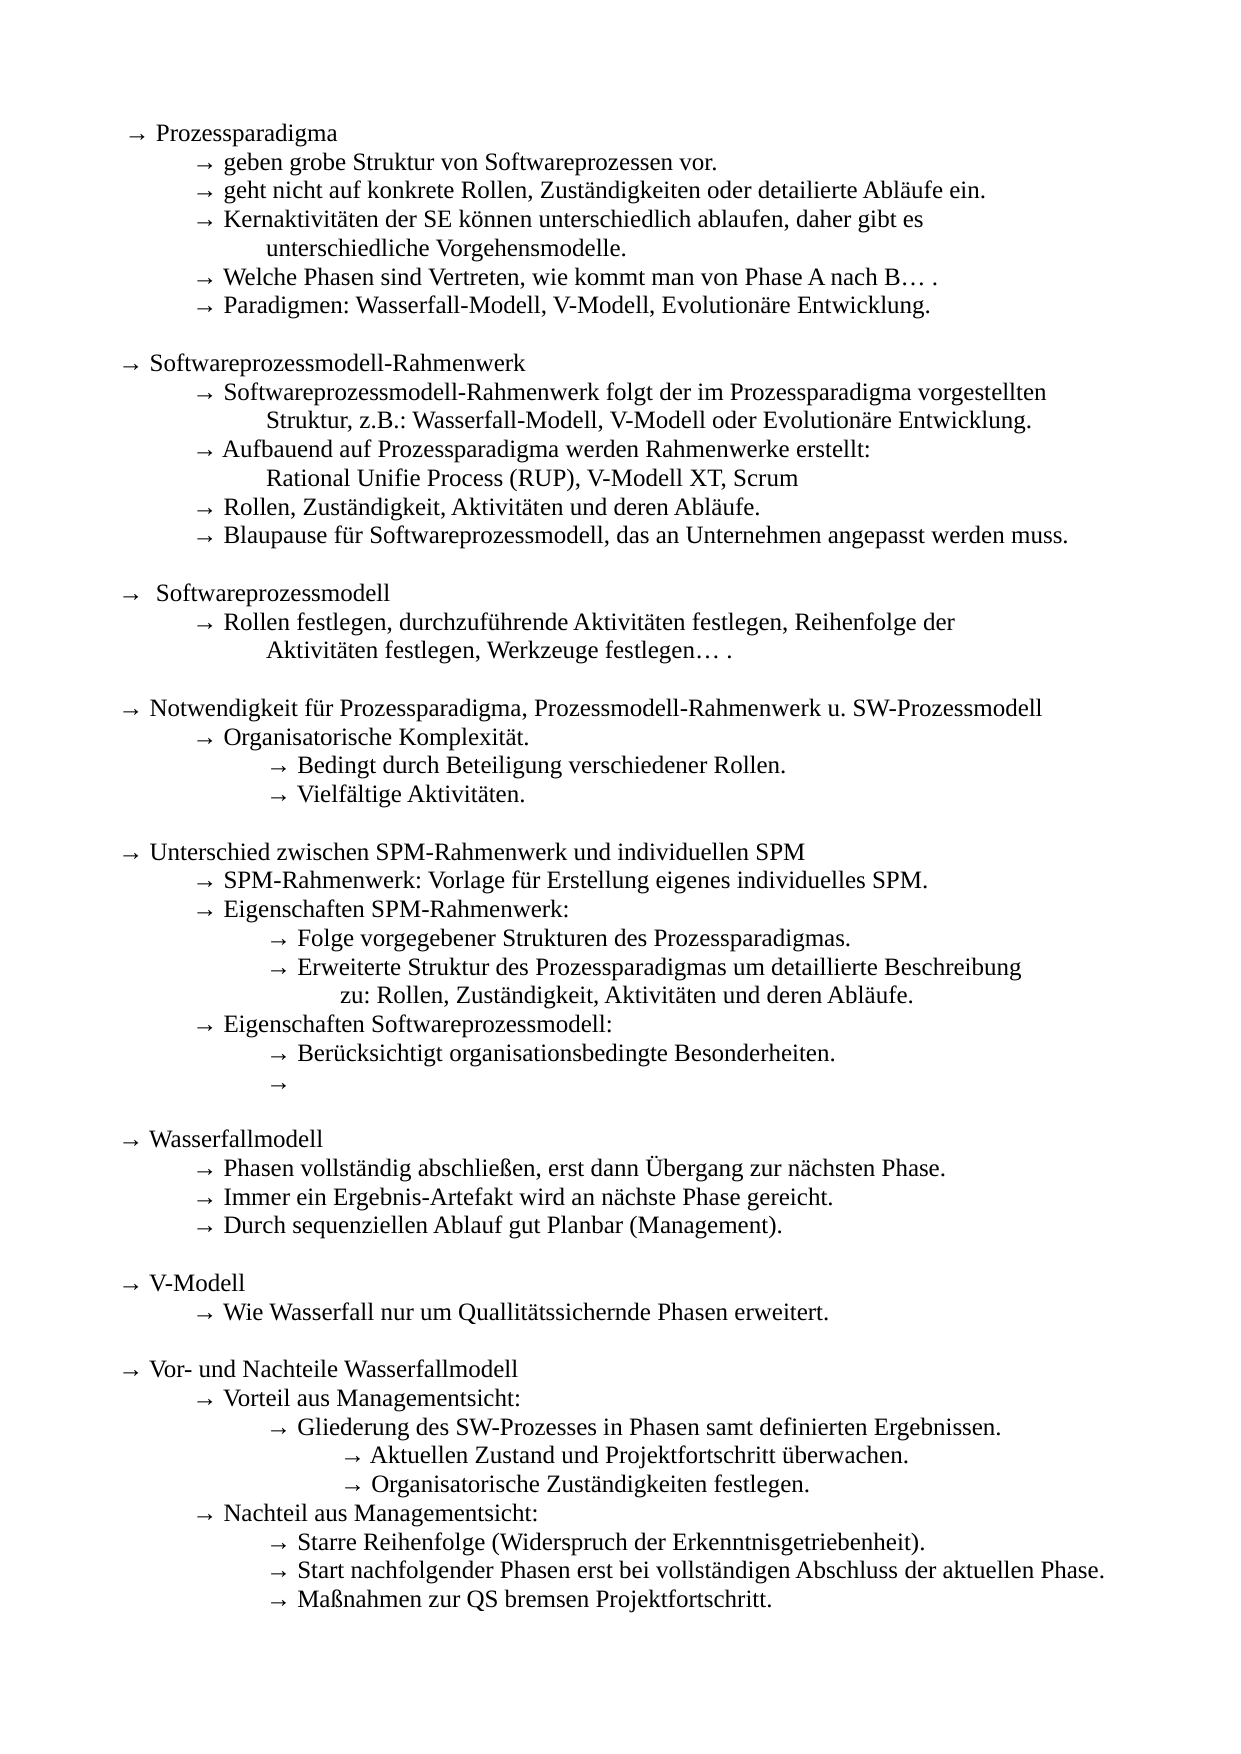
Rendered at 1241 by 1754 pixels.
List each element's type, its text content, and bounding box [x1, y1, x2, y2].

text → Maßnahmen zur QS bremsen Projektfortschritt. [118, 1584, 1122, 1613]
text → geben grobe Struktur von Softwareprozessen vor. [118, 147, 1122, 176]
text unterschiedliche Vorgehensmodelle. [118, 233, 1122, 262]
text → Paradigmen: Wasserfall-Modell, V-Modell, Evolutionäre Entwicklung. [118, 291, 1122, 319]
text → Wie Wasserfall nur um Quallitätssichernde Phasen erweitert. [118, 1297, 1122, 1326]
text → Start nachfolgender Phasen erst bei vollständigen Abschluss der aktuellen Phase. [118, 1556, 1122, 1584]
text → Welche Phasen sind Vertreten, wie kommt man von Phase A nach B… . [118, 262, 1122, 291]
text → SPM-Rahmenwerk: Vorlage für Erstellung eigenes individuelles SPM. [118, 866, 1122, 894]
text Aktivitäten festlegen, Werkzeuge festlegen… . [118, 636, 1122, 664]
text → Durch sequenziellen Ablauf gut Planbar (Management). [118, 1211, 1122, 1239]
text → Rollen festlegen, durchzuführende Aktivitäten festlegen, Reihenfolge der [118, 607, 1122, 636]
text → Prozessparadigma [118, 118, 1122, 147]
text → Eigenschaften Softwareprozessmodell: [118, 1009, 1122, 1038]
text → Wasserfallmodell [118, 1124, 1122, 1153]
text → Nachteil aus Managementsicht: [118, 1498, 1122, 1527]
text → Notwendigkeit für Prozessparadigma, Prozessmodell-Rahmenwerk u. SW-Prozessmodell [118, 693, 1122, 722]
text → Softwareprozessmodell [118, 578, 1122, 607]
text → Aktuellen Zustand und Projektfortschritt überwachen. [118, 1441, 1122, 1469]
text → Vor- und Nachteile Wasserfallmodell [118, 1354, 1122, 1383]
text → Bedingt durch Beteiligung verschiedener Rollen. [118, 751, 1122, 779]
text → Eigenschaften SPM-Rahmenwerk: [118, 894, 1122, 923]
text → Erweiterte Struktur des Prozessparadigmas um detaillierte Beschreibung [118, 952, 1122, 981]
text → Organisatorische Komplexität. [118, 722, 1122, 751]
text → Gliederung des SW-Prozesses in Phasen samt definierten Ergebnissen. [118, 1412, 1122, 1441]
text → Unterschied zwischen SPM-Rahmenwerk und individuellen SPM [118, 837, 1122, 866]
text → Blaupause für Softwareprozessmodell, das an Unternehmen angepasst werden muss. [118, 521, 1122, 549]
text → Berücksichtigt organisationsbedingte Besonderheiten. [118, 1038, 1122, 1067]
text → Softwareprozessmodell-Rahmenwerk [118, 348, 1122, 377]
text → [118, 1067, 1122, 1096]
text → geht nicht auf konkrete Rollen, Zuständigkeiten oder detailierte Abläufe ein. [118, 176, 1122, 204]
text zu: Rollen, Zuständigkeit, Aktivitäten und deren Abläufe. [118, 981, 1122, 1009]
text → Organisatorische Zuständigkeiten festlegen. [118, 1469, 1122, 1498]
text → Vorteil aus Managementsicht: [118, 1383, 1122, 1412]
text → V-Modell [118, 1268, 1122, 1297]
text → Vielfältige Aktivitäten. [118, 779, 1122, 808]
text → Kernaktivitäten der SE können unterschiedlich ablaufen, daher gibt es [118, 204, 1122, 233]
text → Immer ein Ergebnis-Artefakt wird an nächste Phase gereicht. [118, 1182, 1122, 1211]
text → Rollen, Zuständigkeit, Aktivitäten und deren Abläufe. [118, 492, 1122, 521]
text → Phasen vollständig abschließen, erst dann Übergang zur nächsten Phase. [118, 1153, 1122, 1182]
text → Softwareprozessmodell-Rahmenwerk folgt der im Prozessparadigma vorgestellten [118, 377, 1122, 406]
text → Aufbauend auf Prozessparadigma werden Rahmenwerke erstellt: Rational Unifie Process (RUP), V-Modell XT, Scrum [118, 434, 1122, 492]
text Struktur, z.B.: Wasserfall-Modell, V-Modell oder Evolutionäre Entwicklung. [118, 406, 1122, 434]
text → Folge vorgegebener Strukturen des Prozessparadigmas. [118, 923, 1122, 952]
text → Starre Reihenfolge (Widerspruch der Erkenntnisgetriebenheit). [118, 1527, 1122, 1556]
